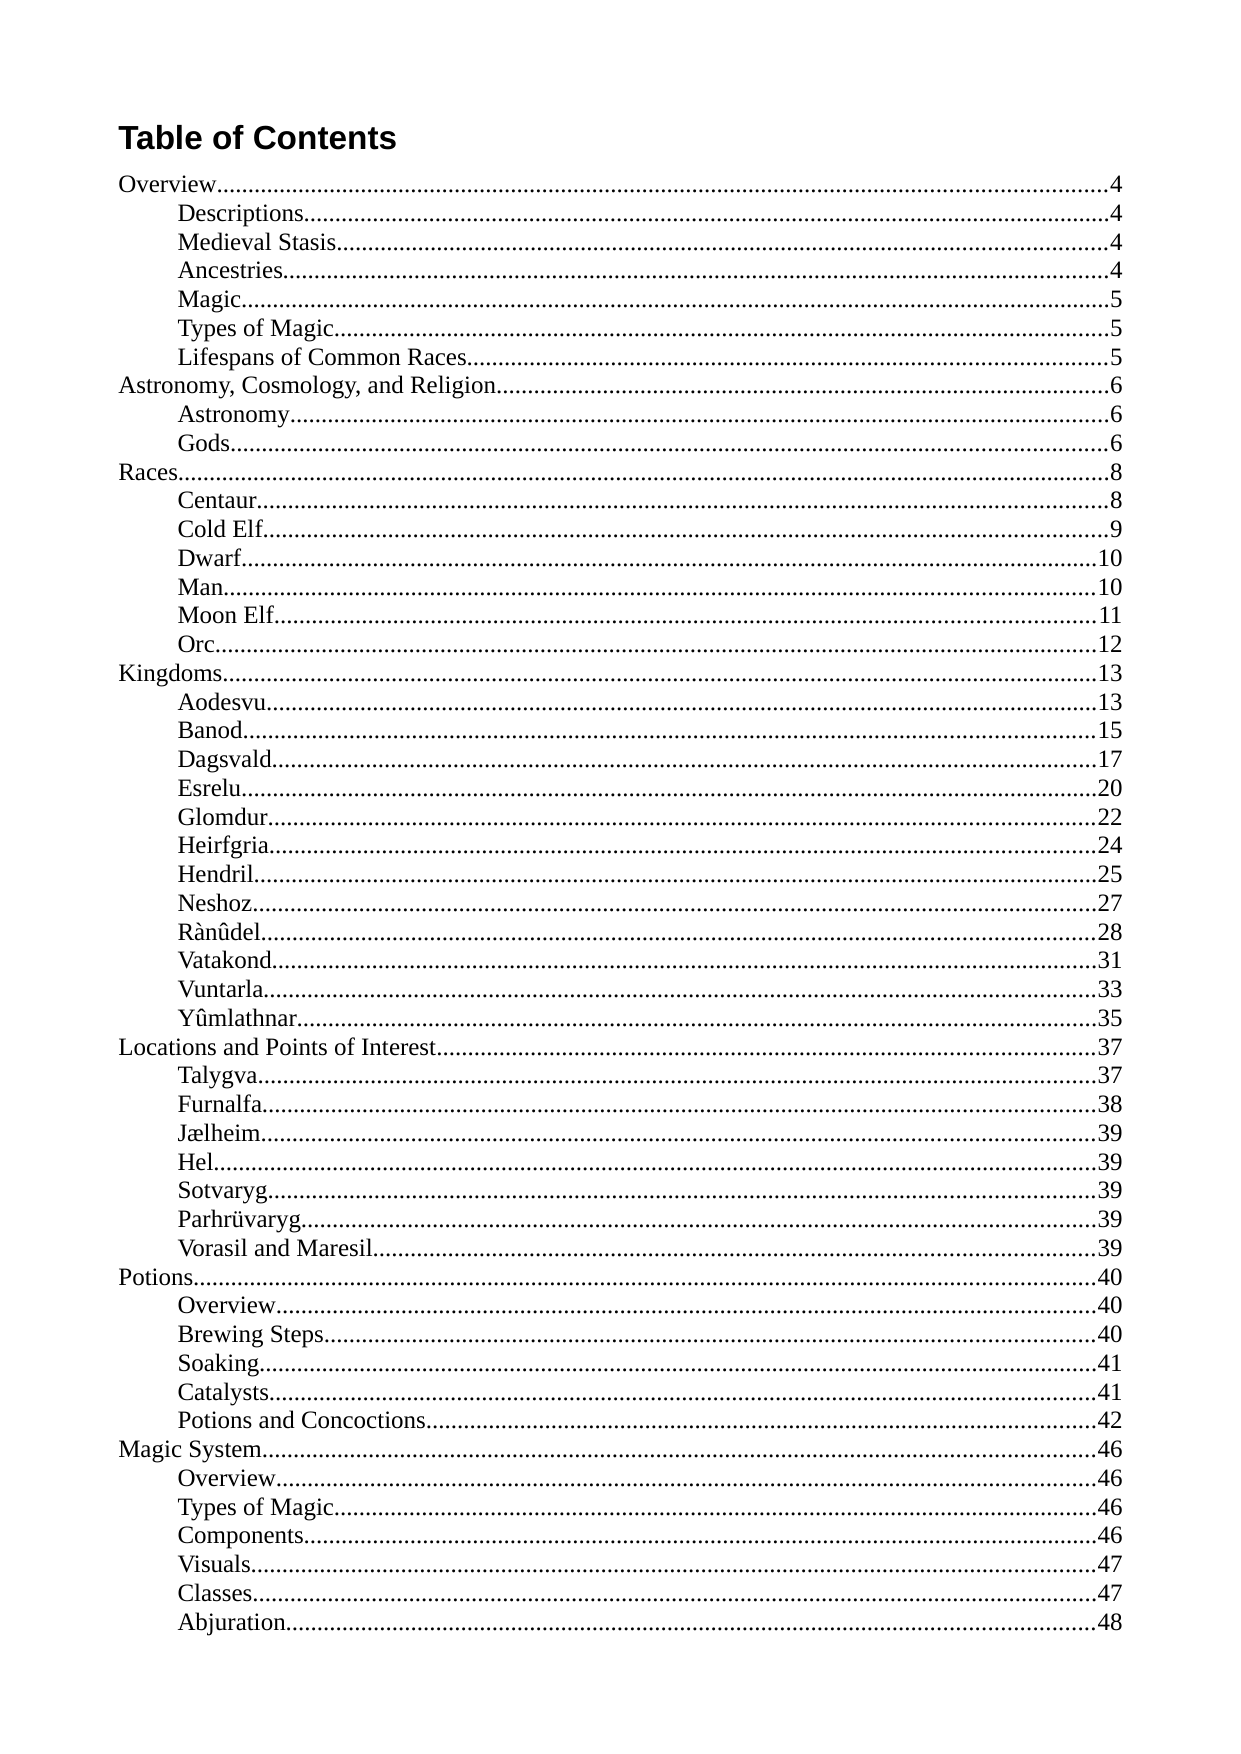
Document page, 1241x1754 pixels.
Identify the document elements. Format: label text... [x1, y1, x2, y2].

text Catalysts 41 [177, 1377, 1122, 1405]
text Moon Elf 11 [177, 600, 1122, 629]
text Hel 39 [177, 1147, 1122, 1175]
text Parhrüvaryg 39 [177, 1204, 1122, 1233]
text Overview 4 [118, 169, 1122, 198]
text Potions and Concoctions 42 [177, 1405, 1122, 1434]
text Astronomy 6 [177, 399, 1122, 428]
text Centaur 8 [177, 485, 1122, 514]
text Components 46 [177, 1520, 1122, 1549]
text Locations and Points of Interest 37 [118, 1032, 1122, 1060]
subtitle Table of Contents [118, 118, 1122, 157]
text Orc 12 [177, 629, 1122, 658]
text Races 8 [118, 457, 1122, 485]
text Heirfgria 24 [177, 830, 1122, 859]
text Soaking 41 [177, 1348, 1122, 1377]
text Overview 46 [177, 1463, 1122, 1492]
text Types of Magic 46 [177, 1492, 1122, 1520]
text Hendril 25 [177, 859, 1122, 888]
text Vatakond 31 [177, 945, 1122, 974]
text Dwarf 10 [177, 543, 1122, 572]
text Aodesvu 13 [177, 687, 1122, 715]
text Ancestries 4 [177, 255, 1122, 284]
text Gods 6 [177, 428, 1122, 457]
text Brewing Steps 40 [177, 1319, 1122, 1348]
text Overview 40 [177, 1290, 1122, 1319]
text Dagsvald 17 [177, 744, 1122, 773]
text Neshoz 27 [177, 888, 1122, 917]
text Sotvaryg 39 [177, 1175, 1122, 1204]
text Descriptions 4 [177, 198, 1122, 227]
text Types of Magic 5 [177, 313, 1122, 342]
text Abjuration 48 [177, 1607, 1122, 1635]
text Medieval Stasis 4 [177, 227, 1122, 255]
text Vorasil and Maresil 39 [177, 1233, 1122, 1262]
text Cold Elf 9 [177, 514, 1122, 543]
text Furnalfa 38 [177, 1089, 1122, 1118]
text Magic System 46 [118, 1434, 1122, 1463]
text Esrelu 20 [177, 773, 1122, 802]
text Kingdoms 13 [118, 658, 1122, 687]
text Banod 15 [177, 715, 1122, 744]
text Magic 5 [177, 284, 1122, 313]
text Glomdur 22 [177, 802, 1122, 830]
text Potions 40 [118, 1262, 1122, 1290]
text Jælheim 39 [177, 1118, 1122, 1147]
text Lifespans of Common Races 5 [177, 342, 1122, 370]
text Astronomy, Cosmology, and Religion 6 [118, 370, 1122, 399]
text Vuntarla 33 [177, 974, 1122, 1003]
text Talygva 37 [177, 1060, 1122, 1089]
text Yûmlathnar 35 [177, 1003, 1122, 1032]
text Rànûdel 28 [177, 917, 1122, 945]
text Man 10 [177, 572, 1122, 600]
text Classes 47 [177, 1578, 1122, 1607]
text Visuals 47 [177, 1549, 1122, 1578]
